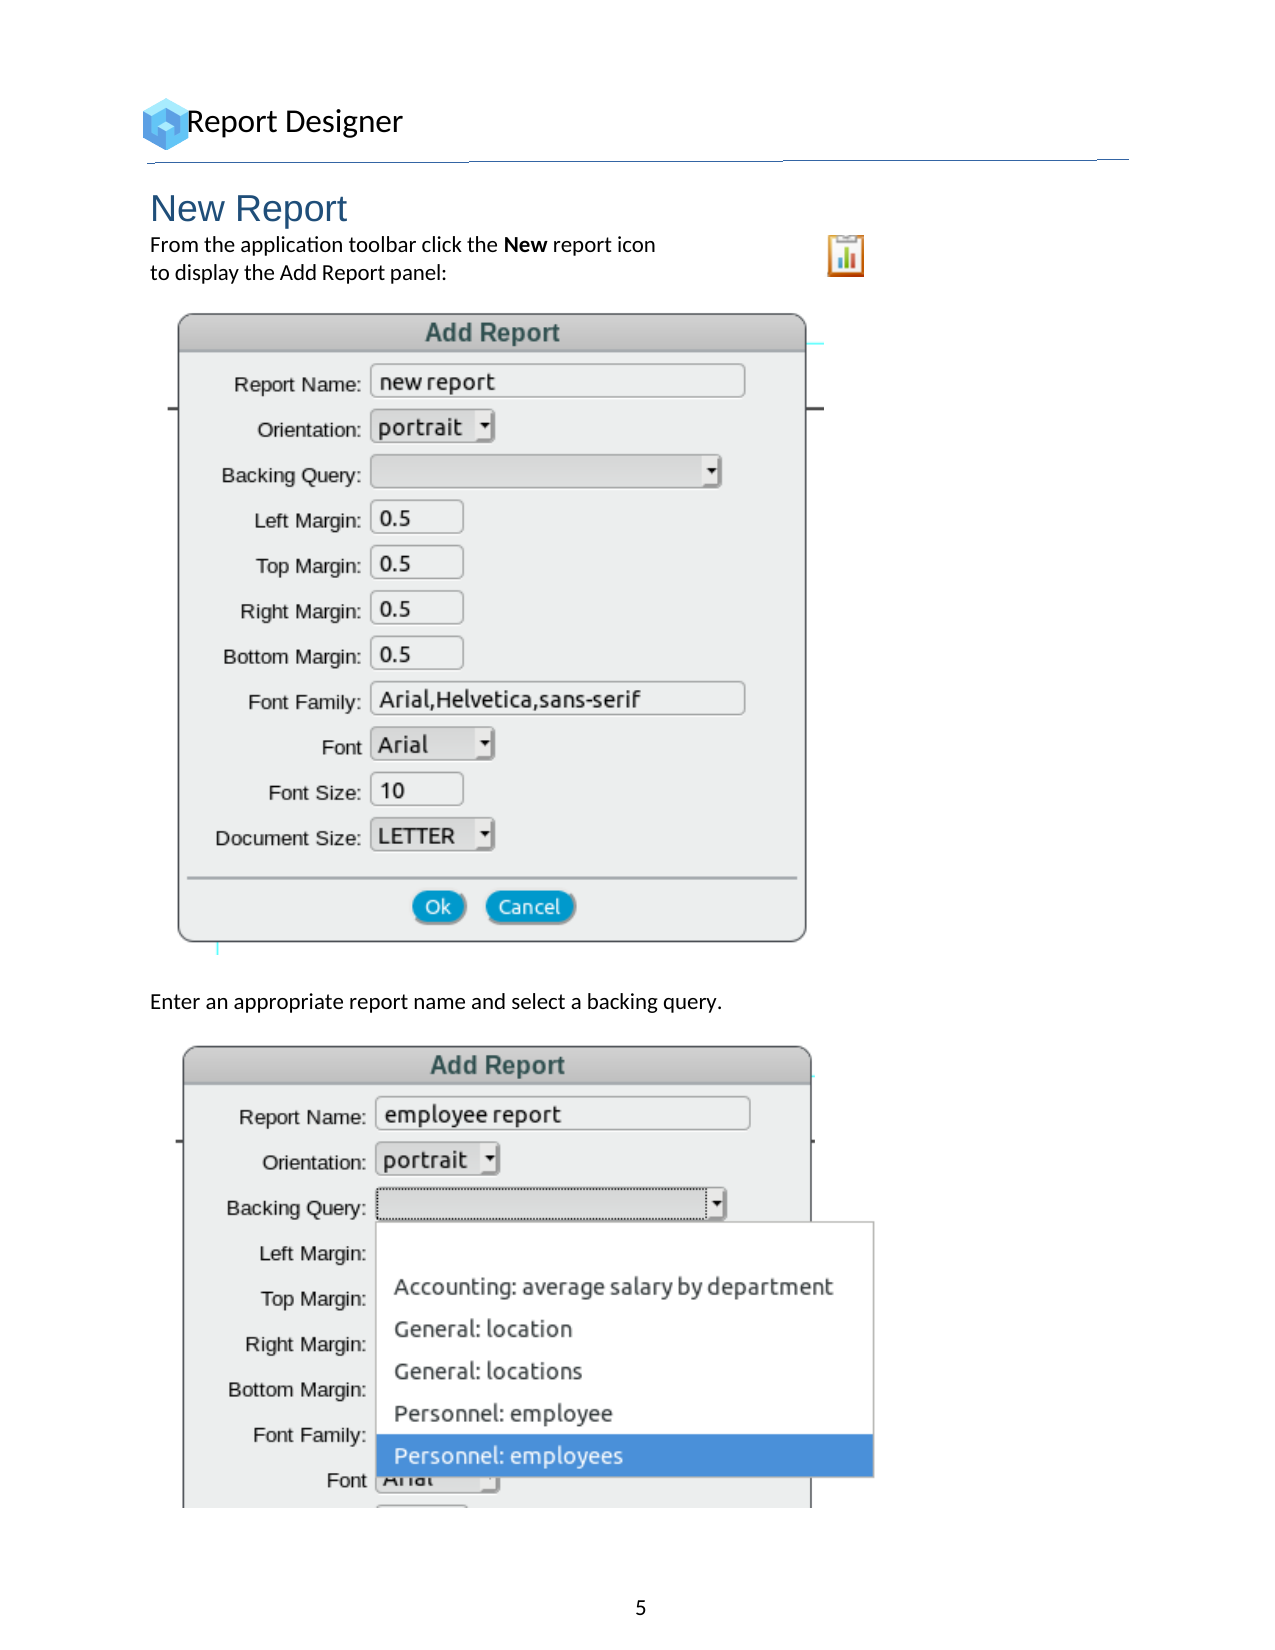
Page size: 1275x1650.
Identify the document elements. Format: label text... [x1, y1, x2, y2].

picture [175, 1043, 895, 1508]
text Enter an appropriate report name and select a backing query. [150, 987, 1142, 1016]
picture [143, 98, 189, 150]
picture [822, 235, 864, 277]
text to display the Add Report panel: [150, 258, 1142, 286]
subtitle New Report [150, 187, 1142, 230]
text From the application toolbar click the New report icon [150, 230, 1142, 258]
picture [167, 301, 824, 955]
